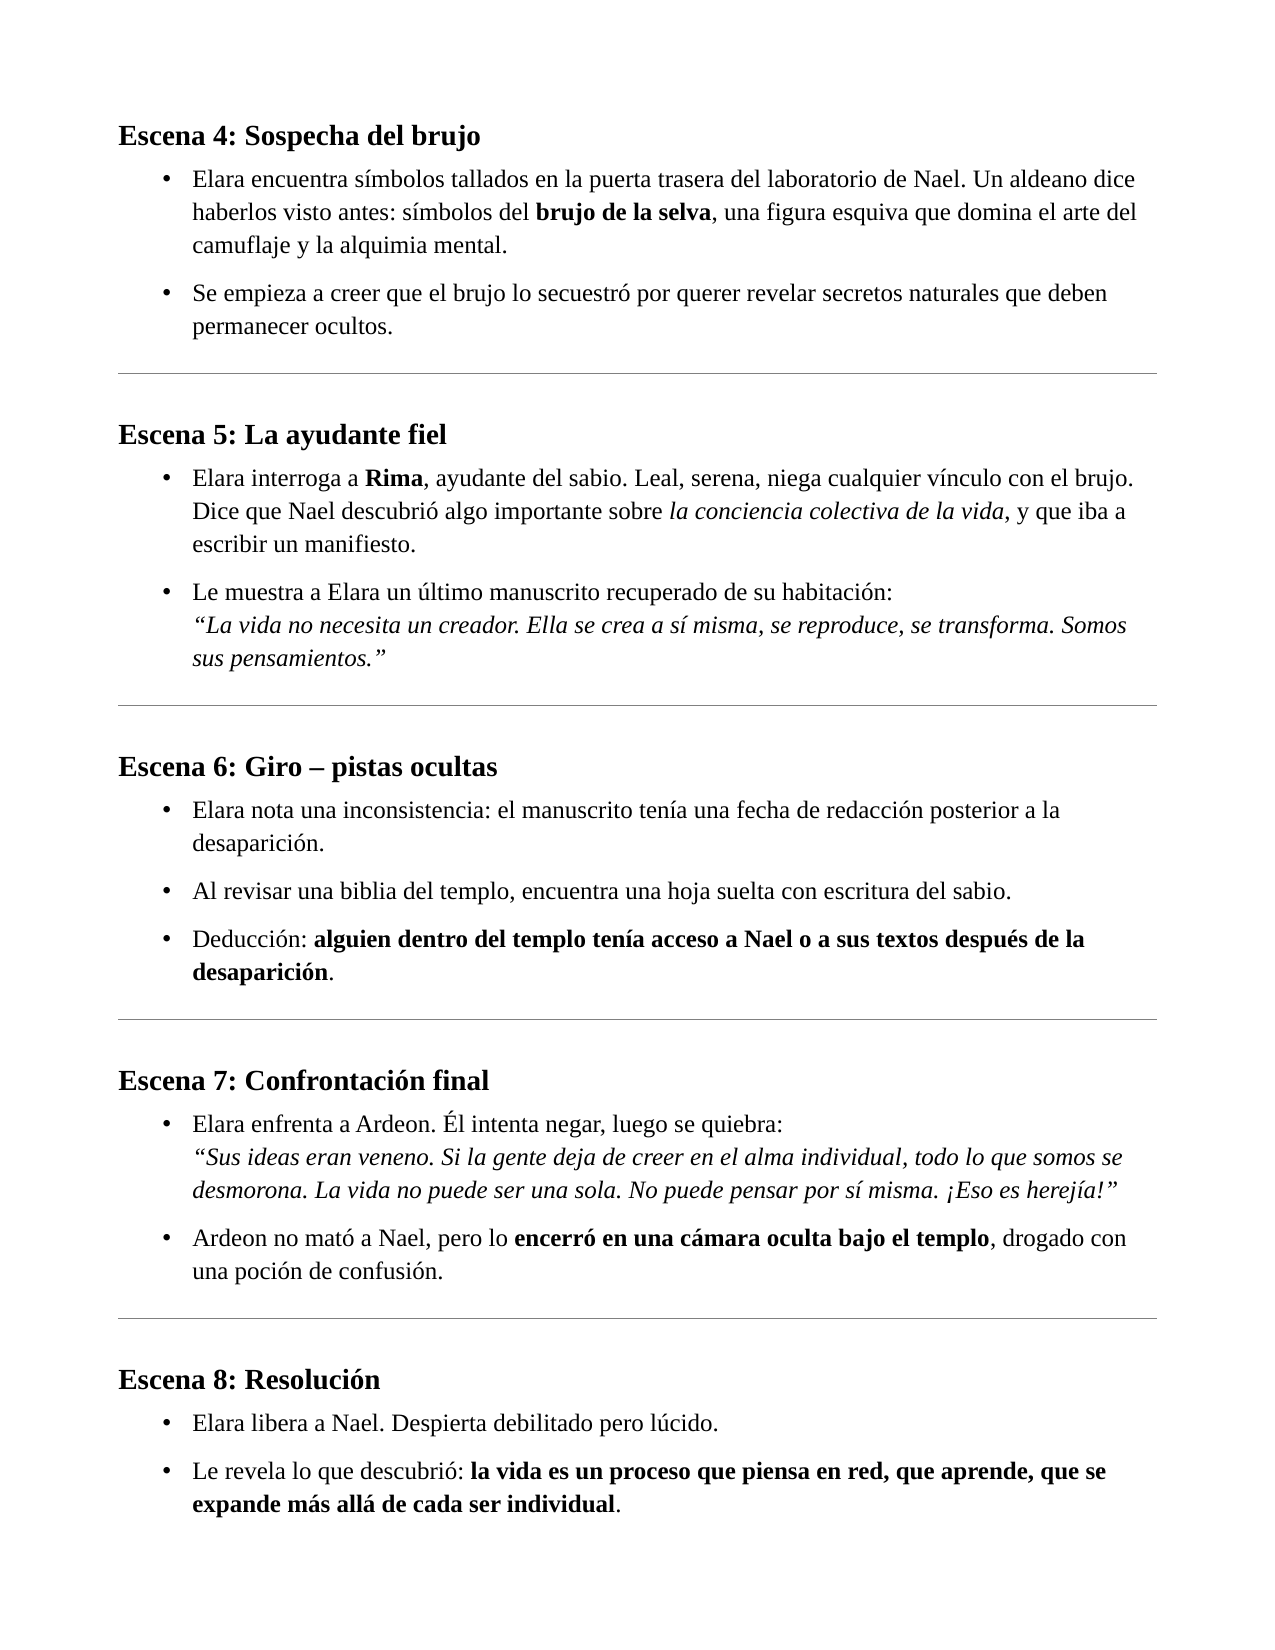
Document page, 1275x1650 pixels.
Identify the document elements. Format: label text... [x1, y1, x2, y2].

list Elara libera a Nael. Despierta debilitado pero lúcido. [162, 1408, 1157, 1437]
list Elara nota una inconsistencia: el manuscrito tenía una fecha de redacción posterior a la desaparición. [162, 796, 1157, 857]
subtitle Escena 5: La ayudante fiel [118, 417, 1157, 451]
list Deducción: alguien dentro del templo tenía acceso a Nael o a sus textos después de la desaparición. [162, 924, 1157, 986]
list Se empieza a creer que el brujo lo secuestró por querer revelar secretos naturales que deben permanecer ocultos. [162, 278, 1157, 339]
list Elara encuentra símbolos tallados en la puerta trasera del laboratorio de Nael. Un aldeano dice haberlos visto antes: símbolos del brujo de la selva, una figura esquiva que domina el arte del camuflaje y la alquimia mental. [162, 164, 1157, 259]
subtitle Escena 8: Resolución [118, 1362, 1157, 1396]
list Al revisar una biblia del templo, encuentra una hoja suelta con escritura del sabio. [162, 876, 1157, 905]
list Le muestra a Elara un último manuscrito recuperado de su habitación: “La vida no necesita un creador. Ella se crea a sí misma, se reproduce, se transforma. Somos sus pensamientos.” [162, 577, 1157, 672]
subtitle Escena 4: Sospecha del brujo [118, 118, 1157, 152]
list Elara interroga a Rima, ayudante del sabio. Leal, serena, niega cualquier vínculo con el brujo. Dice que Nael descubrió algo importante sobre la conciencia colectiva de la vida, y que iba a escribir un manifiesto. [162, 463, 1157, 558]
list Elara enfrenta a Ardeon. Él intenta negar, luego se quiebra: “Sus ideas eran veneno. Si la gente deja de creer en el alma individual, todo lo que somos se desmorona. La vida no puede ser una sola. No puede pensar por sí misma. ¡Eso es herejía!” [162, 1109, 1157, 1204]
subtitle Escena 7: Confrontación final [118, 1063, 1157, 1097]
subtitle Escena 6: Giro – pistas ocultas [118, 749, 1157, 783]
list Le revela lo que descubrió: la vida es un proceso que piensa en red, que aprende, que se expande más allá de cada ser individual. [162, 1456, 1157, 1518]
list Ardeon no mató a Nael, pero lo encerró en una cámara oculta bajo el templo, drogado con una poción de confusión. [162, 1223, 1157, 1285]
